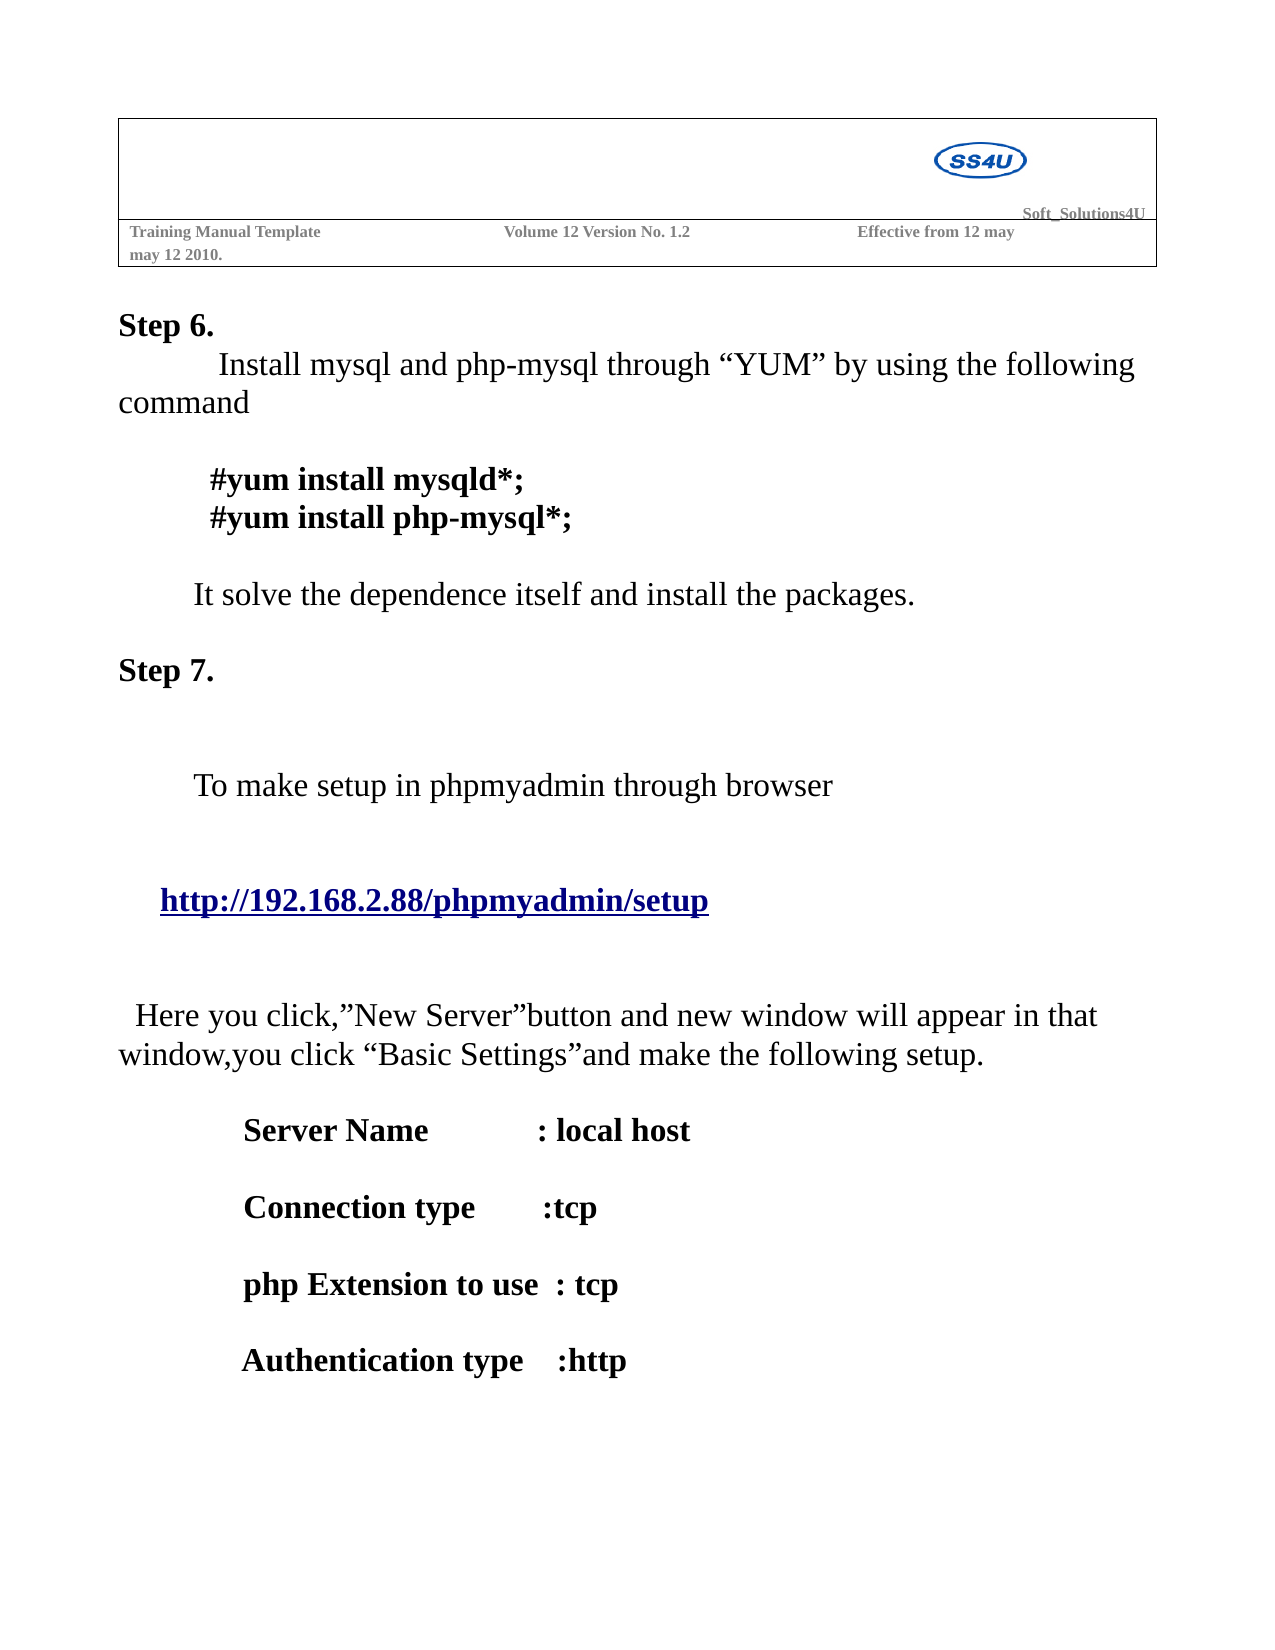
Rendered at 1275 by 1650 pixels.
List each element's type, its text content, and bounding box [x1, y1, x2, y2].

text Connection type :tcp [118, 1187, 1157, 1226]
picture [925, 140, 1117, 179]
table_header Soft_Solutions4U Quality System Procedure [119, 119, 1156, 218]
text #yum install php-mysql*; [118, 497, 1157, 536]
text Step 7. [118, 651, 1157, 689]
text Here you click,”New Server”button and new window will appear in that window,you click “Basic Settings”and make the following setup. [118, 996, 1157, 1072]
text Server Name : local host [118, 1111, 1157, 1149]
text Step 6. [118, 306, 1157, 344]
text Authentication type :http [118, 1341, 1157, 1379]
text To make setup in phpmyadmin through browser [118, 766, 1157, 804]
table_cell Training Manual Template Volume 12 Version No. 1.2 Effective from 12 may may 12 2010. [119, 220, 1156, 266]
text php Extension to use : tcp [118, 1264, 1157, 1302]
text Install mysql and php-mysql through “YUM” by using the following command [118, 344, 1157, 421]
text http://192.168.2.88/phpmyadmin/setup [118, 881, 1157, 919]
text It solve the dependence itself and install the packages. [118, 574, 1157, 612]
text #yum install mysqld*; [118, 459, 1157, 497]
